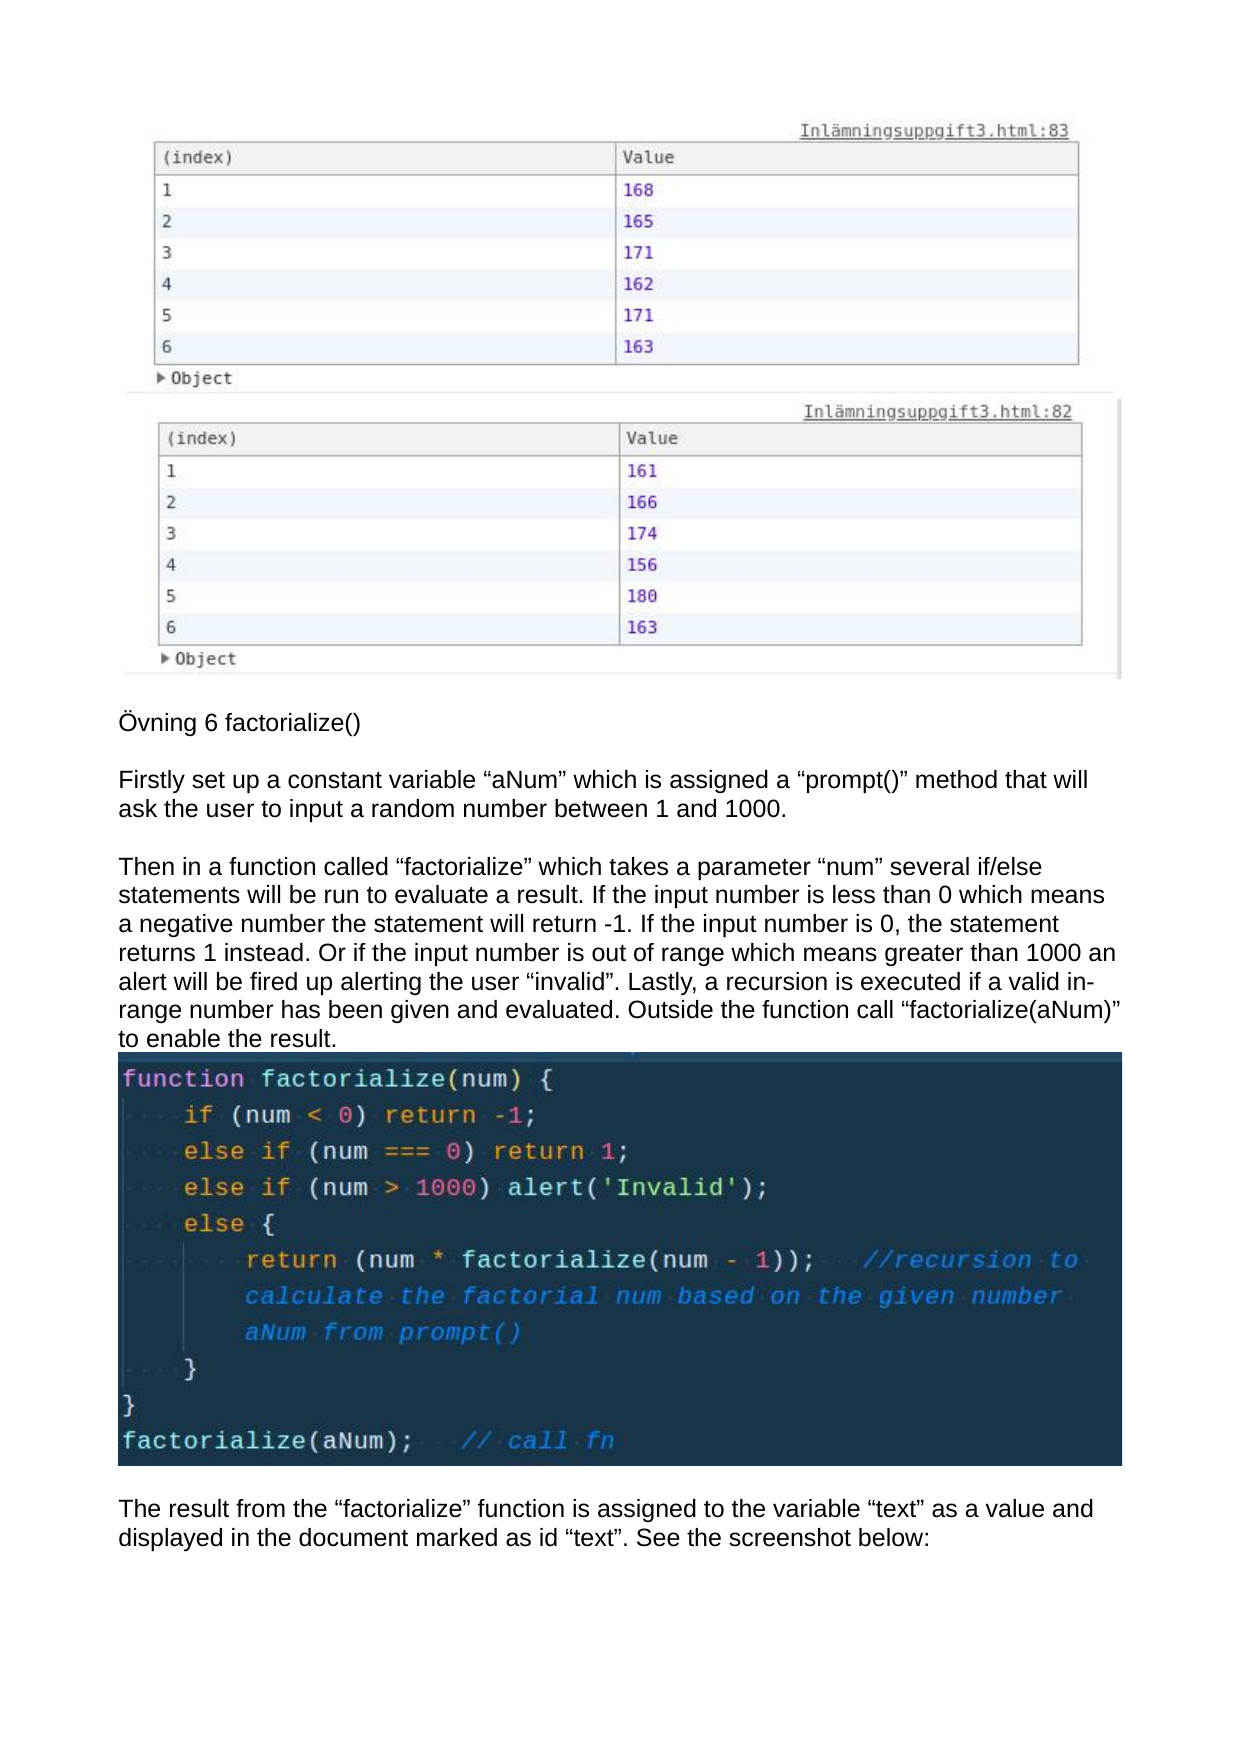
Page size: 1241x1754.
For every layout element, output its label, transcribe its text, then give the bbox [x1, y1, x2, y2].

text Övning 6 factorialize() [118, 708, 1122, 736]
picture [124, 118, 1122, 679]
picture [118, 1052, 1123, 1466]
text The result from the “factorialize” function is assigned to the variable “text” as a value and displayed in the document marked as id “text”. See the screenshot below: [118, 1494, 1122, 1551]
text Then in a function called “factorialize” which takes a parameter “num” several if/else statements will be run to evaluate a result. If the input number is less than 0 which means a negative number the statement will return -1. If the input number is 0, the statement returns 1 instead. Or if the input number is out of range which means greater than 1000 an alert will be fired up alerting the user “invalid”. Lastly, a recursion is executed if a valid in-range number has been given and evaluated. Outside the function call “factorialize(aNum)” to enable the result. [118, 851, 1122, 1052]
text Firstly set up a constant variable “aNum” which is assigned a “prompt()” method that will ask the user to input a random number between 1 and 1000. [118, 765, 1122, 823]
